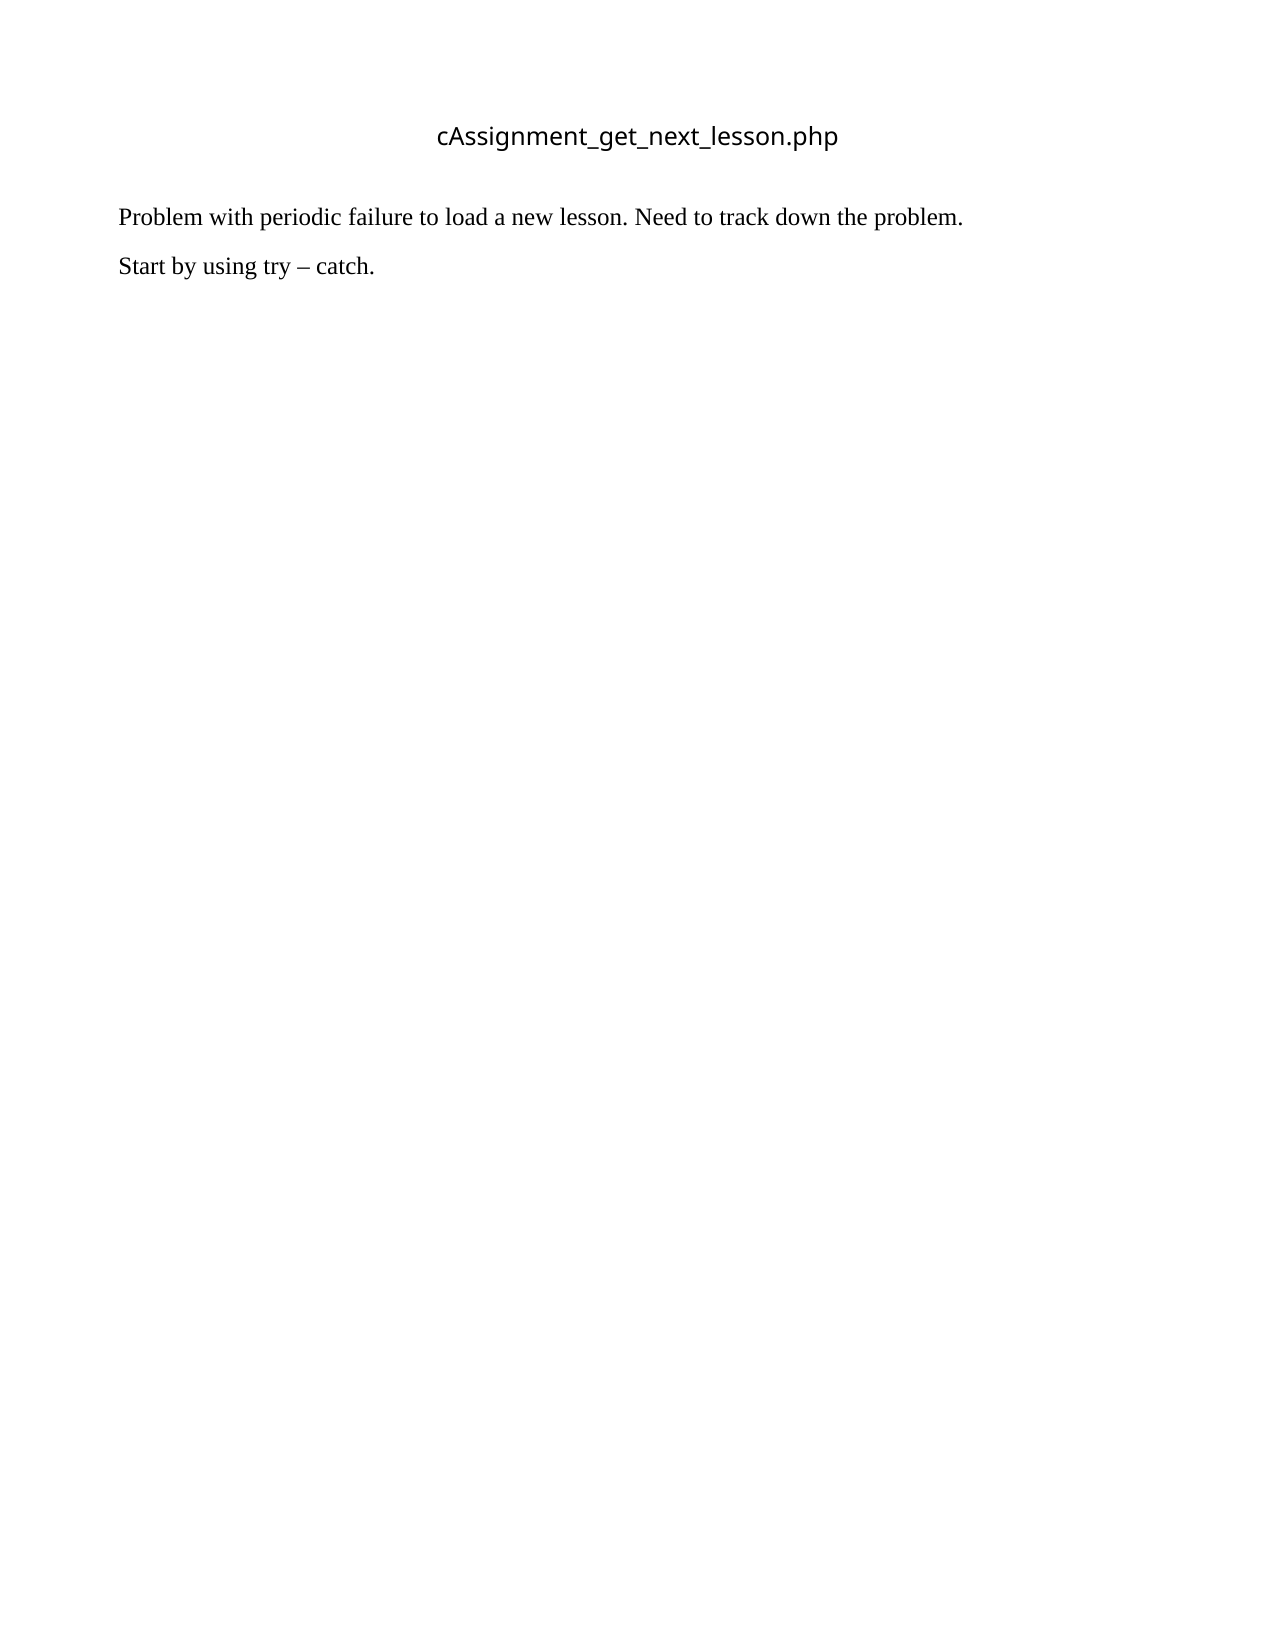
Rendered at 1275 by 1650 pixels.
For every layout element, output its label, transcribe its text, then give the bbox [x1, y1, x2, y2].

text Problem with periodic failure to load a new lesson. Need to track down the problem. [118, 202, 1157, 231]
text cAssignment_get_next_lesson.php [118, 118, 1157, 152]
text Start by using try – catch. [118, 251, 1157, 280]
